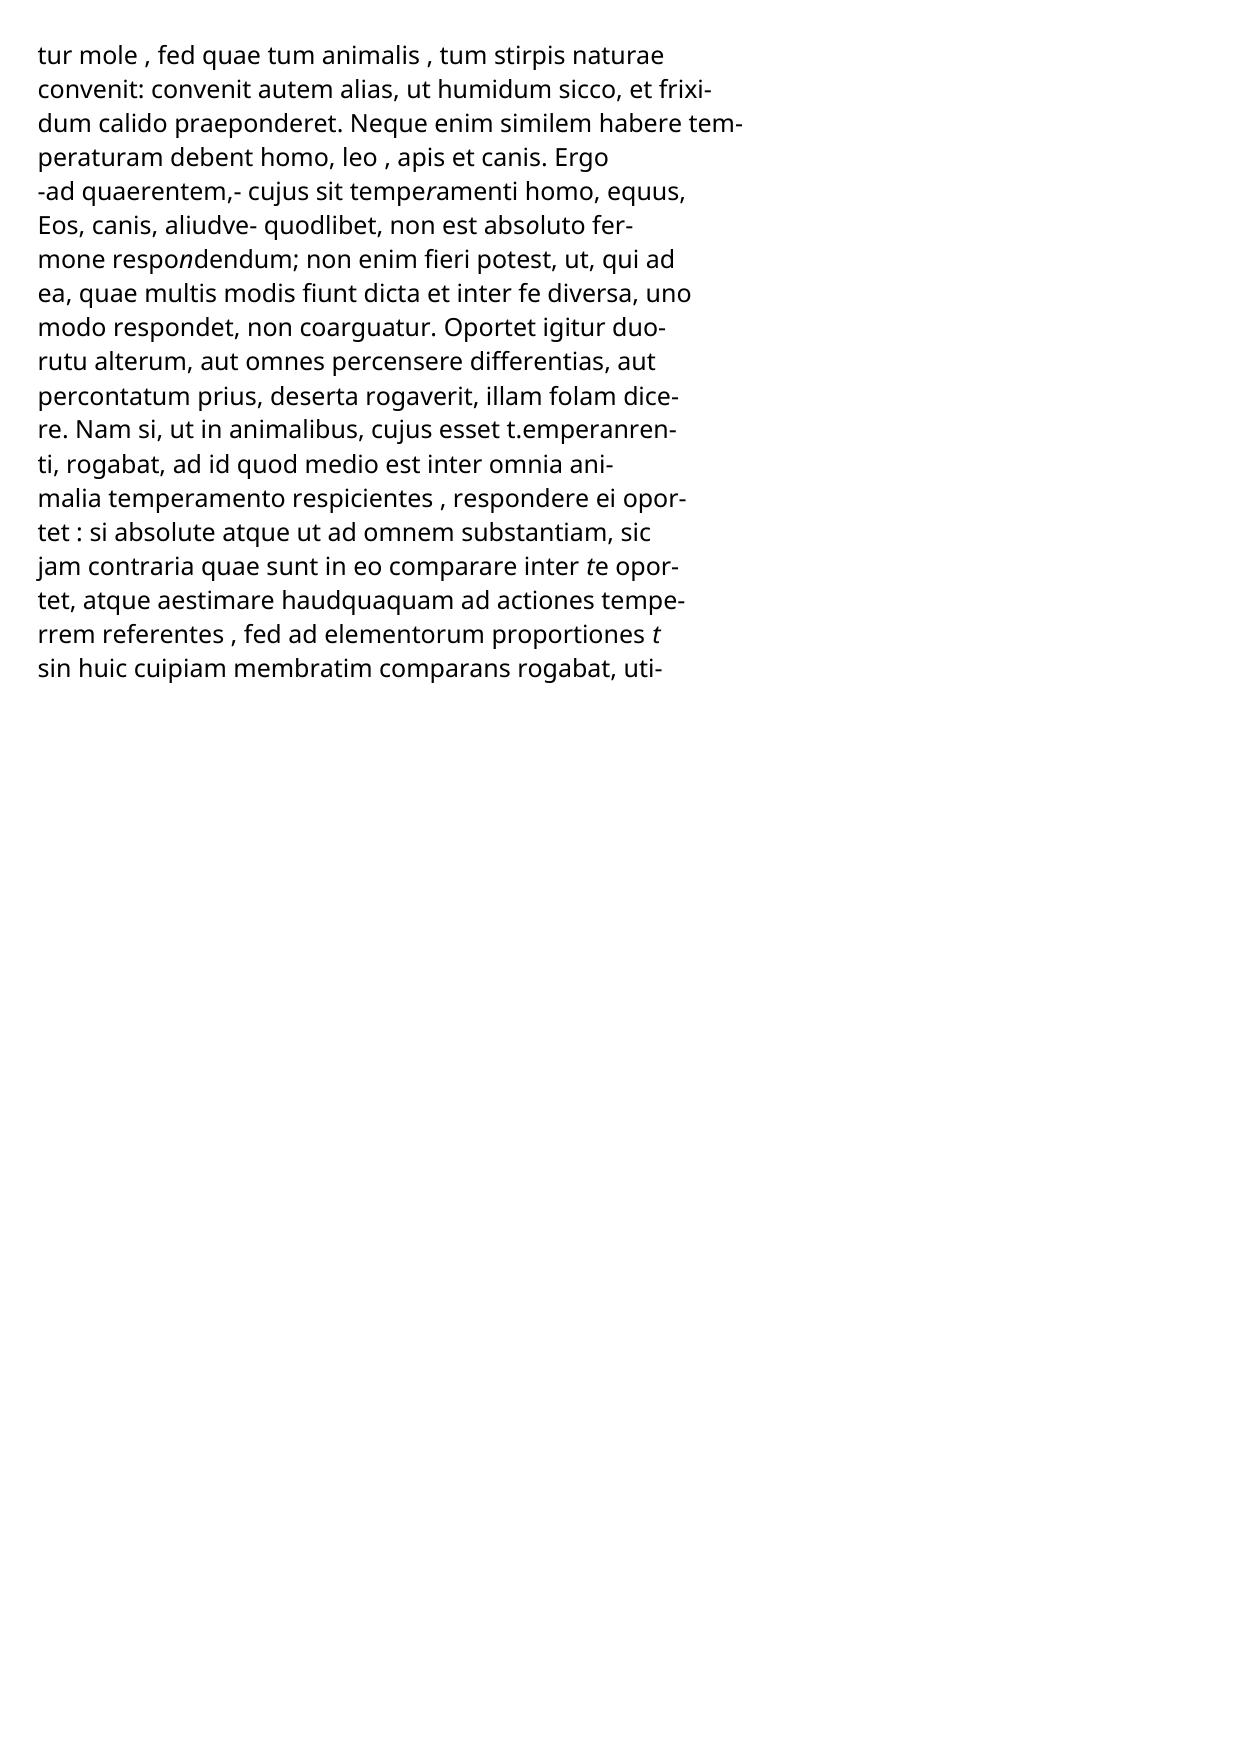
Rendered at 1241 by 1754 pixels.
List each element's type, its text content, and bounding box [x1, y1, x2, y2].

text tur mole , fed quae tum animalis , tum stirpis naturae convenit: convenit autem alias, ut humidum sicco, et frixi- dum calido praeponderet. Neque enim similem habere tem- peraturam debent homo, leo , apis et canis. Ergo -ad quaerentem,- cujus sit temperamenti homo, equus, Eos, canis, aliudve- quodlibet, non est absoluto fer- mone respondendum; non enim fieri potest, ut, qui ad ea, quae multis modis fiunt dicta et inter fe diversa, uno modo respondet, non coarguatur. Oportet igitur duo- rutu alterum, aut omnes percensere differentias, aut percontatum prius, deserta rogaverit, illam folam dice- re. Nam si, ut in animalibus, cujus esset t.emperanren- ti, rogabat, ad id quod medio est inter omnia ani- malia temperamento respicientes , respondere ei opor- tet : si absolute atque ut ad omnem substantiam, sic jam contraria quae sunt in eo comparare inter te opor- tet, atque aestimare haudquaquam ad actiones tempe- rrem referentes , fed ad elementorum proportiones t sin huic cuipiam membratim comparans rogabat, uti- [37, 37, 1203, 685]
